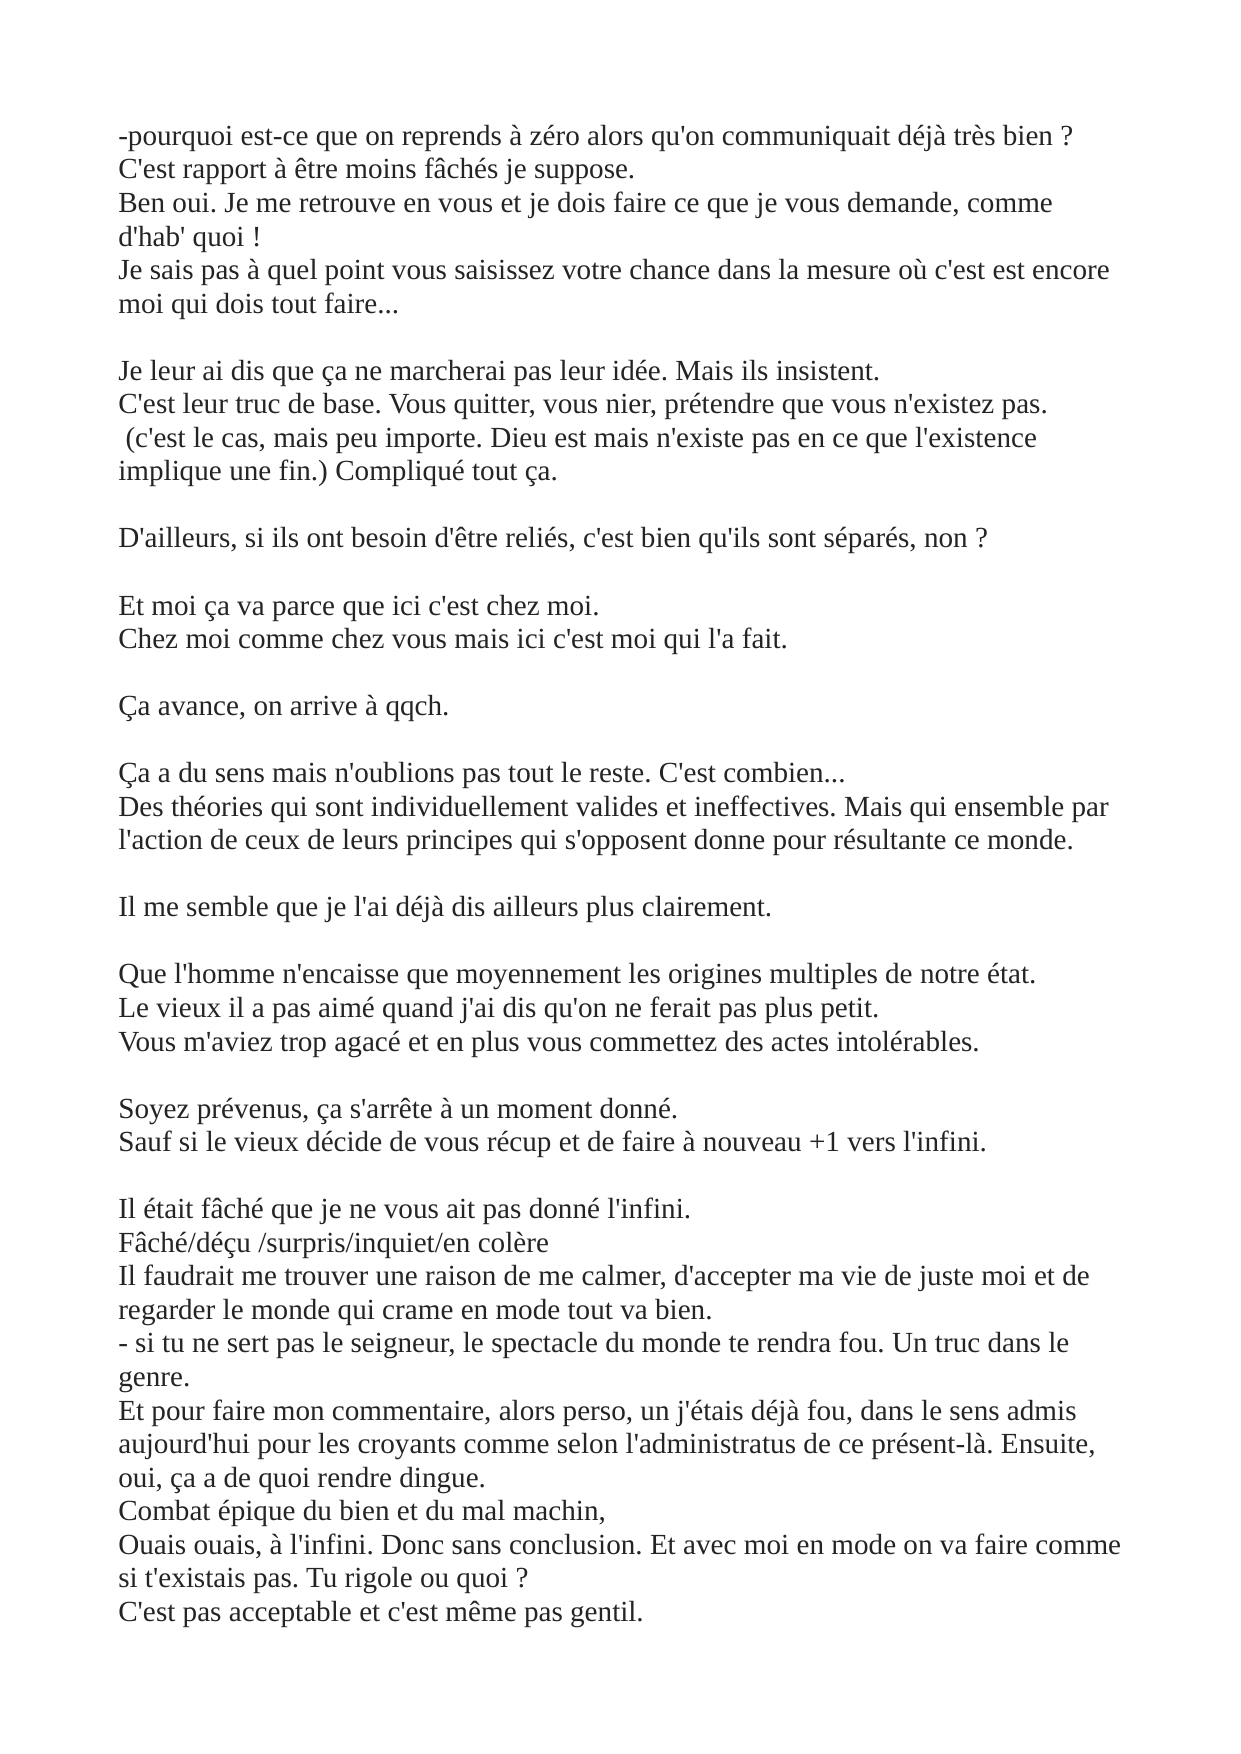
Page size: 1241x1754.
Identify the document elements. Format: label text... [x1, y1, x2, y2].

text D'ailleurs, si ils ont besoin d'être reliés, c'est bien qu'ils sont séparés, non ? [118, 521, 1122, 554]
text Il était fâché que je ne vous ait pas donné l'infini. [118, 1191, 1122, 1225]
text Et moi ça va parce que ici c'est chez moi. [118, 588, 1122, 621]
text Soyez prévenus, ça s'arrête à un moment donné. [118, 1091, 1122, 1124]
text Que l'homme n'encaisse que moyennement les origines multiples de notre état. [118, 957, 1122, 990]
text Des théories qui sont individuellement valides et ineffectives. Mais qui ensemble par l'action de ceux de leurs principes qui s'opposent donne pour résultante ce monde. [118, 789, 1122, 856]
text Il me semble que je l'ai déjà dis ailleurs plus clairement. [118, 889, 1122, 923]
text Vous m'aviez trop agacé et en plus vous commettez des actes intolérables. [118, 1024, 1122, 1057]
text Chez moi comme chez vous mais ici c'est moi qui l'a fait. [118, 621, 1122, 655]
text Ouais ouais, à l'infini. Donc sans conclusion. Et avec moi en mode on va faire comme si t'existais pas. Tu rigole ou quoi ? [118, 1527, 1122, 1594]
text C'est leur truc de base. Vous quitter, vous nier, prétendre que vous n'existez pas. (c'est le cas, mais peu importe. Dieu est mais n'existe pas en ce que l'existence implique une fin.) Compliqué tout ça. [118, 386, 1122, 487]
text Le vieux il a pas aimé quand j'ai dis qu'on ne ferait pas plus petit. [118, 990, 1122, 1024]
text Ben oui. Je me retrouve en vous et je dois faire ce que je vous demande, comme d'hab' quoi ! [118, 185, 1122, 252]
text C'est rapport à être moins fâchés je suppose. [118, 152, 1122, 185]
text -pourquoi est-ce que on reprends à zéro alors qu'on communiquait déjà très bien ? [118, 118, 1122, 152]
text Sauf si le vieux décide de vous récup et de faire à nouveau +1 vers l'infini. [118, 1124, 1122, 1158]
text Ça a du sens mais n'oublions pas tout le reste. C'est combien... [118, 755, 1122, 789]
text Il faudrait me trouver une raison de me calmer, d'accepter ma vie de juste moi et de regarder le monde qui crame en mode tout va bien. [118, 1258, 1122, 1326]
text - si tu ne sert pas le seigneur, le spectacle du monde te rendra fou. Un truc dans le genre. [118, 1326, 1122, 1393]
text Je leur ai dis que ça ne marcherai pas leur idée. Mais ils insistent. [118, 353, 1122, 386]
text Je sais pas à quel point vous saisissez votre chance dans la mesure où c'est est encore moi qui dois tout faire... [118, 252, 1122, 319]
text Combat épique du bien et du mal machin, [118, 1493, 1122, 1527]
text Et pour faire mon commentaire, alors perso, un j'étais déjà fou, dans le sens admis aujourd'hui pour les croyants comme selon l'administratus de ce présent-là. Ensuite, oui, ça a de quoi rendre dingue. [118, 1393, 1122, 1493]
text C'est pas acceptable et c'est même pas gentil. [118, 1594, 1122, 1627]
text Fâché/déçu /surpris/inquiet/en colère [118, 1225, 1122, 1258]
text Ça avance, on arrive à qqch. [118, 688, 1122, 722]
